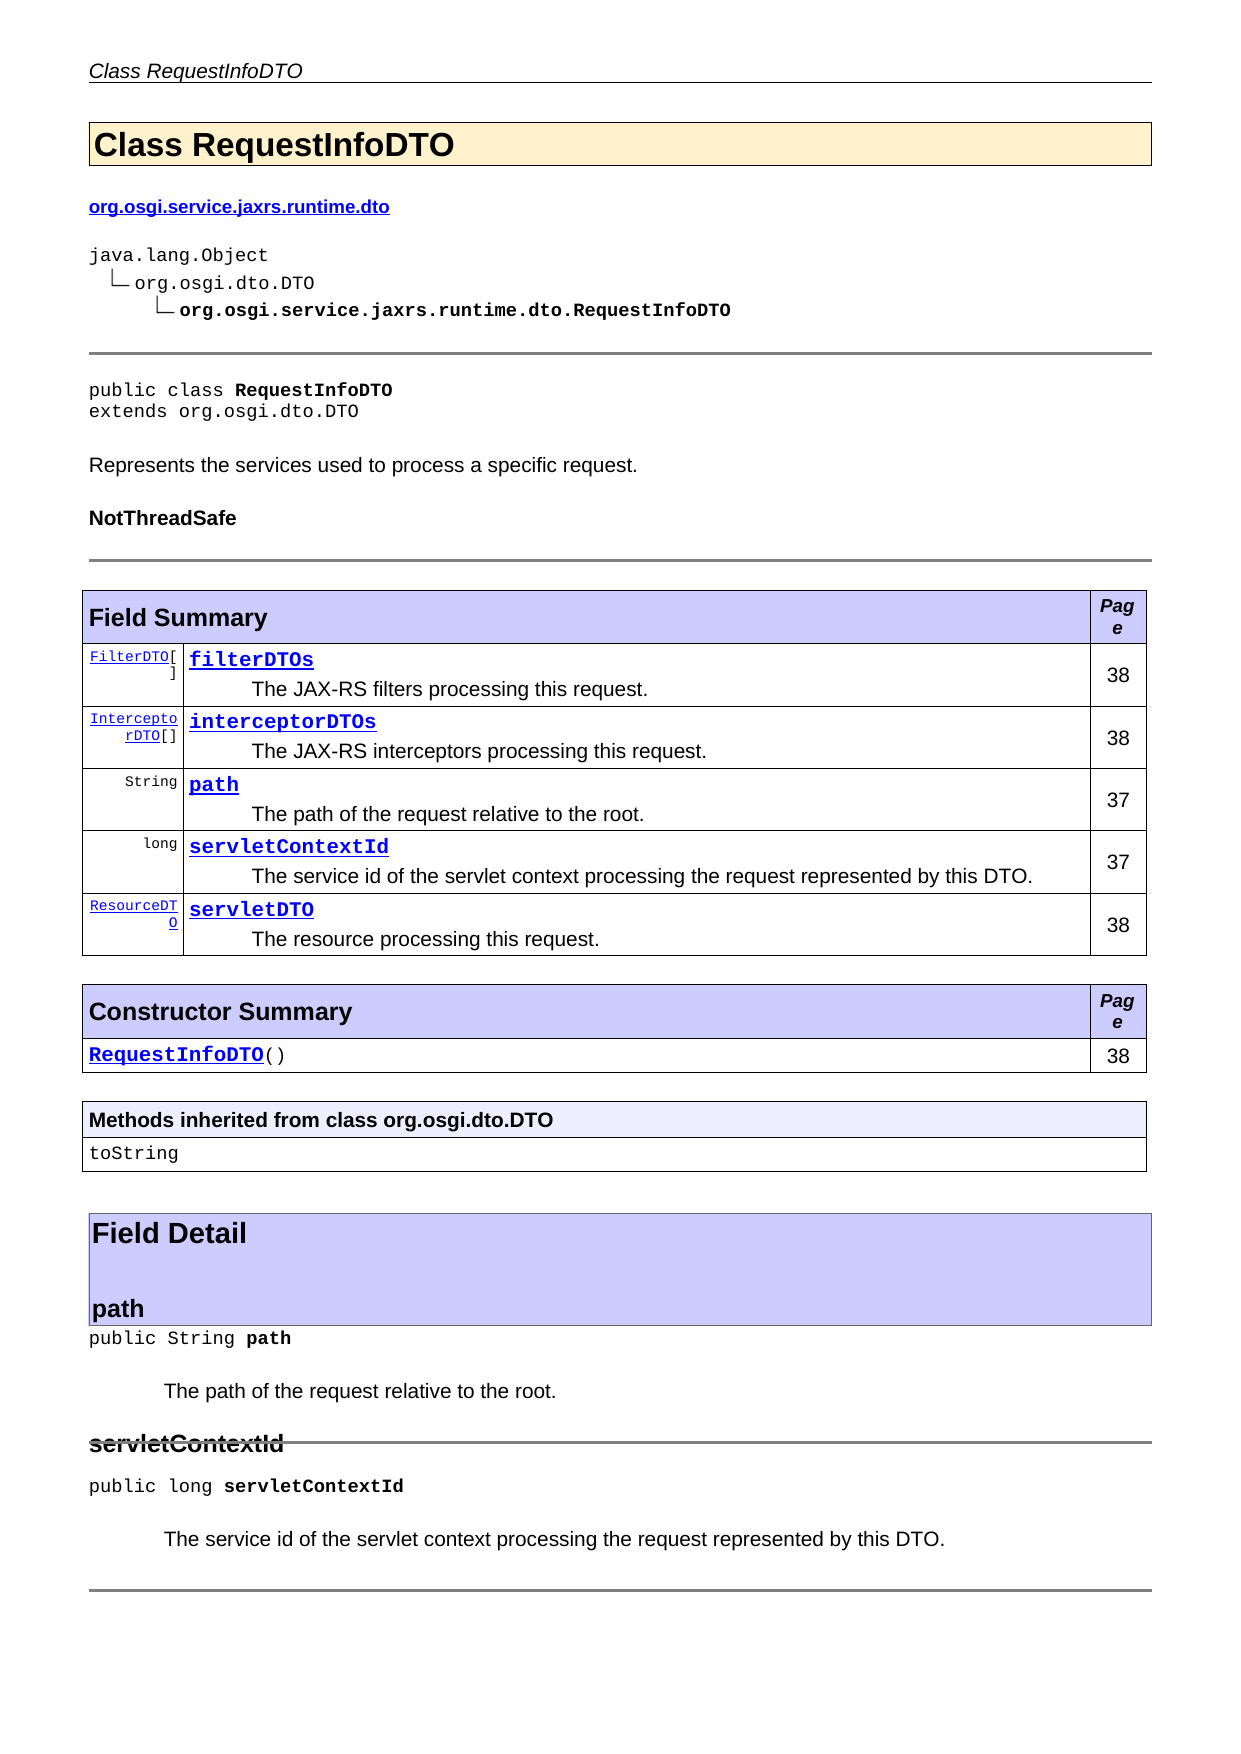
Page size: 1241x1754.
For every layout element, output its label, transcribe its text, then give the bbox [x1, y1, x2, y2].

text extends org.osgi.dto.DTO [88, 402, 1152, 423]
table_cell ResourceDTO [83, 894, 183, 955]
picture [156, 295, 180, 317]
table_cell servletContextId The service id of the servlet context processing the request represented by this DTO. [184, 831, 1090, 893]
text Represents the services used to process a specific request. [88, 452, 1152, 476]
table_cell toString [83, 1138, 1146, 1171]
text public String path [88, 1329, 1152, 1350]
text java.lang.Object [88, 246, 1152, 267]
table_cell 38 [1091, 707, 1146, 768]
subtitle Field Detail [90, 1214, 1151, 1250]
table_header Field Summary [83, 591, 1090, 643]
table_cell long [83, 831, 183, 893]
table_header Page [1091, 591, 1146, 643]
table_header Methods inherited from class org.osgi.dto.DTO [83, 1102, 1146, 1137]
text public class RequestInfoDTO [88, 381, 1152, 402]
text The service id of the servlet context processing the request represented by this DTO. [163, 1527, 1152, 1551]
text org.osgi.dto.DTO [88, 267, 1152, 295]
table_header Page [1091, 985, 1146, 1038]
text The path of the request relative to the root. [163, 1379, 1152, 1403]
text org.osgi.service.jaxrs.runtime.dto [88, 195, 1152, 217]
table_cell 37 [1091, 769, 1146, 830]
table_header Constructor Summary [83, 985, 1090, 1038]
text public long servletContextId [88, 1477, 1152, 1498]
table_cell path The path of the request relative to the root. [184, 769, 1090, 830]
table_cell 38 [1091, 644, 1146, 706]
text NotThreadSafe [88, 506, 1152, 529]
subtitle path [90, 1291, 1151, 1325]
table_cell FilterDTO[] [83, 644, 183, 706]
table_cell interceptorDTOs The JAX-RS interceptors processing this request. [184, 707, 1090, 768]
table_cell String [83, 769, 183, 830]
table_cell RequestInfoDTO() [83, 1039, 1090, 1072]
table_cell 38 [1091, 1039, 1146, 1072]
table_cell 37 [1091, 831, 1146, 893]
picture [111, 267, 135, 290]
table_cell servletDTO The resource processing this request. [184, 894, 1090, 955]
text org.osgi.service.jaxrs.runtime.dto.RequestInfoDTO [88, 295, 1152, 322]
subtitle servletContextId [88, 1449, 1152, 1453]
subtitle Class RequestInfoDTO [90, 123, 1151, 165]
table_cell 38 [1091, 894, 1146, 955]
table_cell InterceptorDTO[] [83, 707, 183, 768]
table_cell filterDTOs The JAX-RS filters processing this request. [184, 644, 1090, 706]
